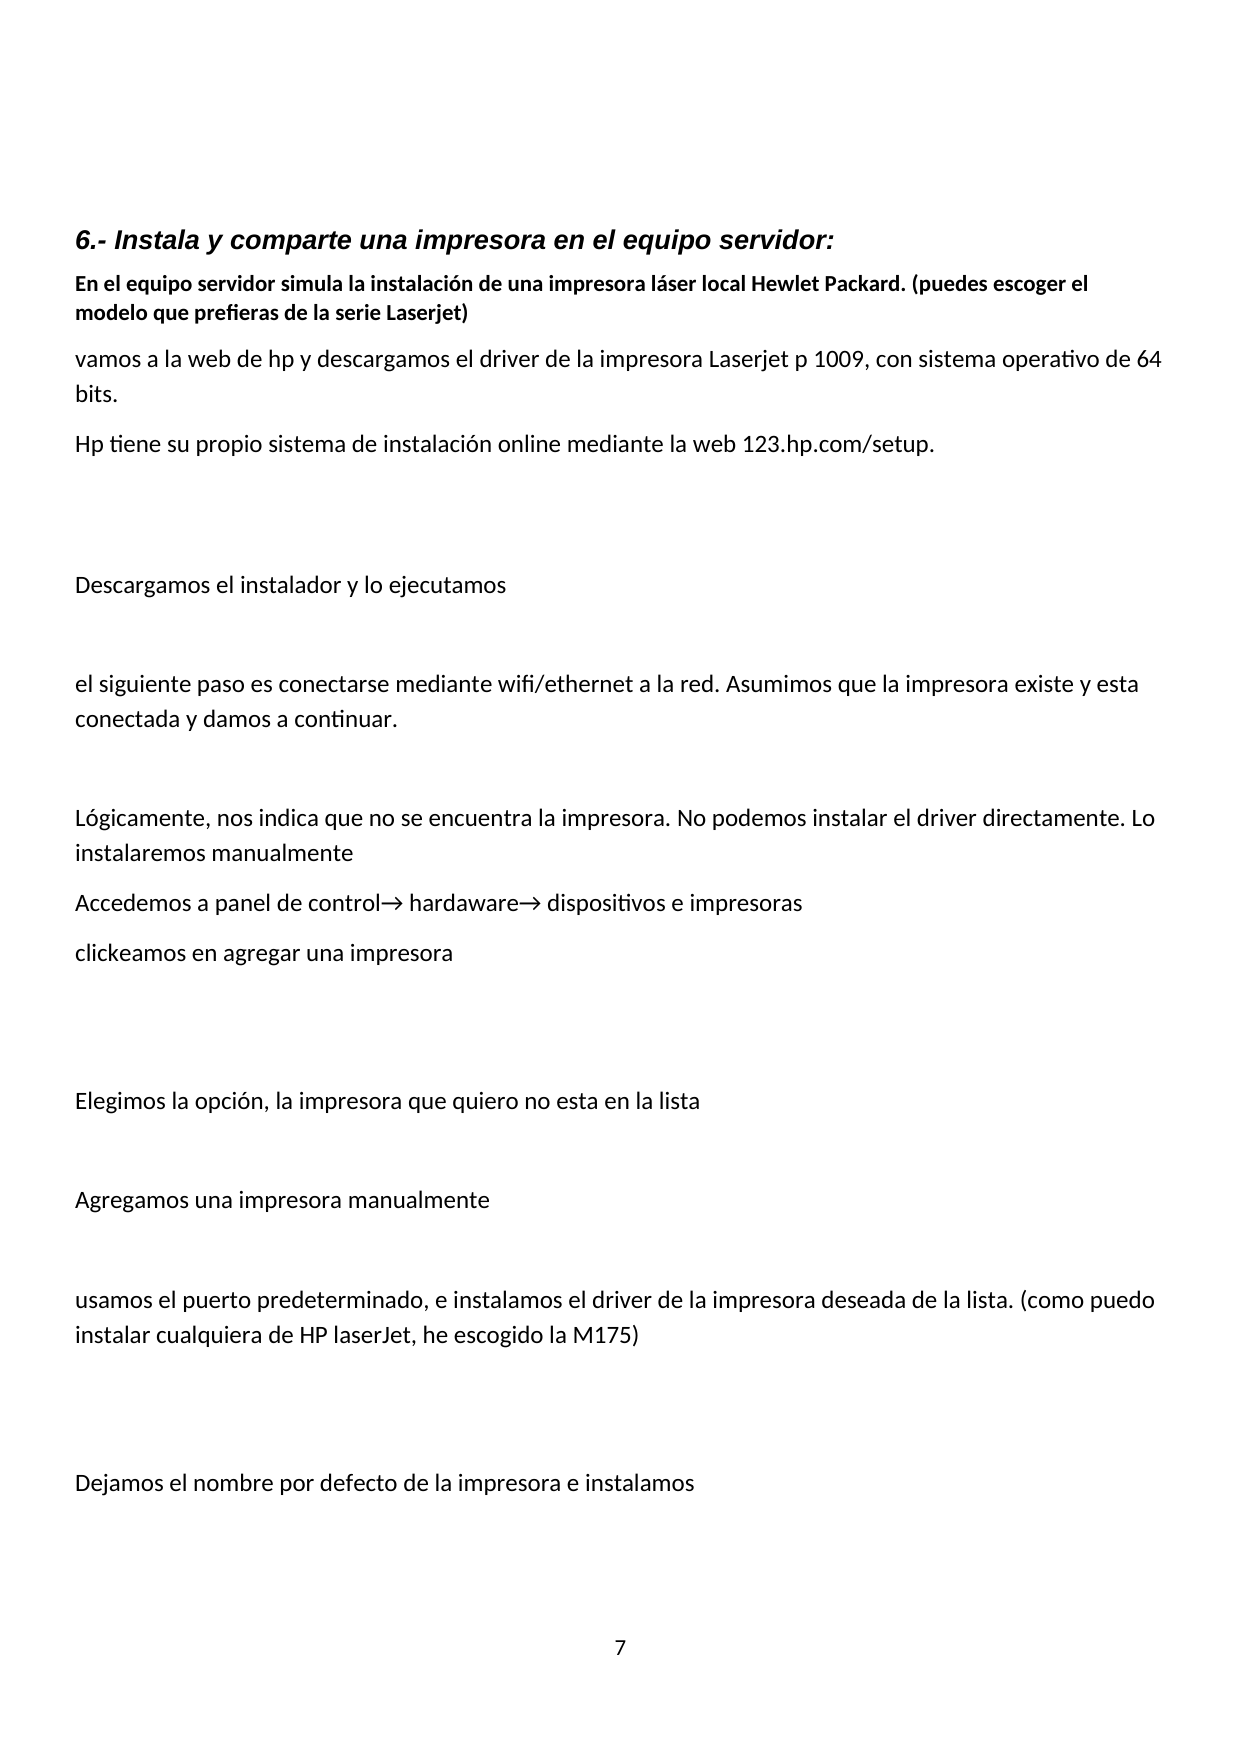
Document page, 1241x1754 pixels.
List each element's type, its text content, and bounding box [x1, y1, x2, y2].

text usamos el puerto predeterminado, e instalamos el driver de la impresora deseada de la lista. (como puedo instalar cualquiera de HP laserJet, he escogido la M175) [75, 1284, 1165, 1349]
text Descargamos el instalador y lo ejecutamos [75, 569, 1165, 600]
text vamos a la web de hp y descargamos el driver de la impresora Laserjet p 1009, con sistema operativo de 64 bits. [75, 343, 1165, 409]
text Hp tiene su propio sistema de instalación online mediante la web 123.hp.com/setup. [75, 428, 1165, 459]
text Agregamos una impresora manualmente [75, 1184, 1165, 1215]
text el siguiente paso es conectarse mediante wifi/ethernet a la red. Asumimos que la impresora existe y esta conectada y damos a continuar. [75, 668, 1165, 734]
text Accedemos a panel de control→ hardaware→ dispositivos e impresoras [75, 887, 1165, 918]
text clickeamos en agregar una impresora [75, 937, 1165, 967]
text Dejamos el nombre por defecto de la impresora e instalamos [75, 1467, 1165, 1498]
text En el equipo servidor simula la instalación de una impresora láser local Hewlet Packard. (puedes escoger el modelo que prefieras de la serie Laserjet) [75, 269, 1165, 326]
text Elegimos la opción, la impresora que quiero no esta en la lista [75, 1085, 1165, 1116]
text Lógicamente, nos indica que no se encuentra la impresora. No podemos instalar el driver directamente. Lo instalaremos manualmente [75, 802, 1165, 868]
subtitle 6.- Instala y comparte una impresora en el equipo servidor: [75, 224, 1165, 255]
